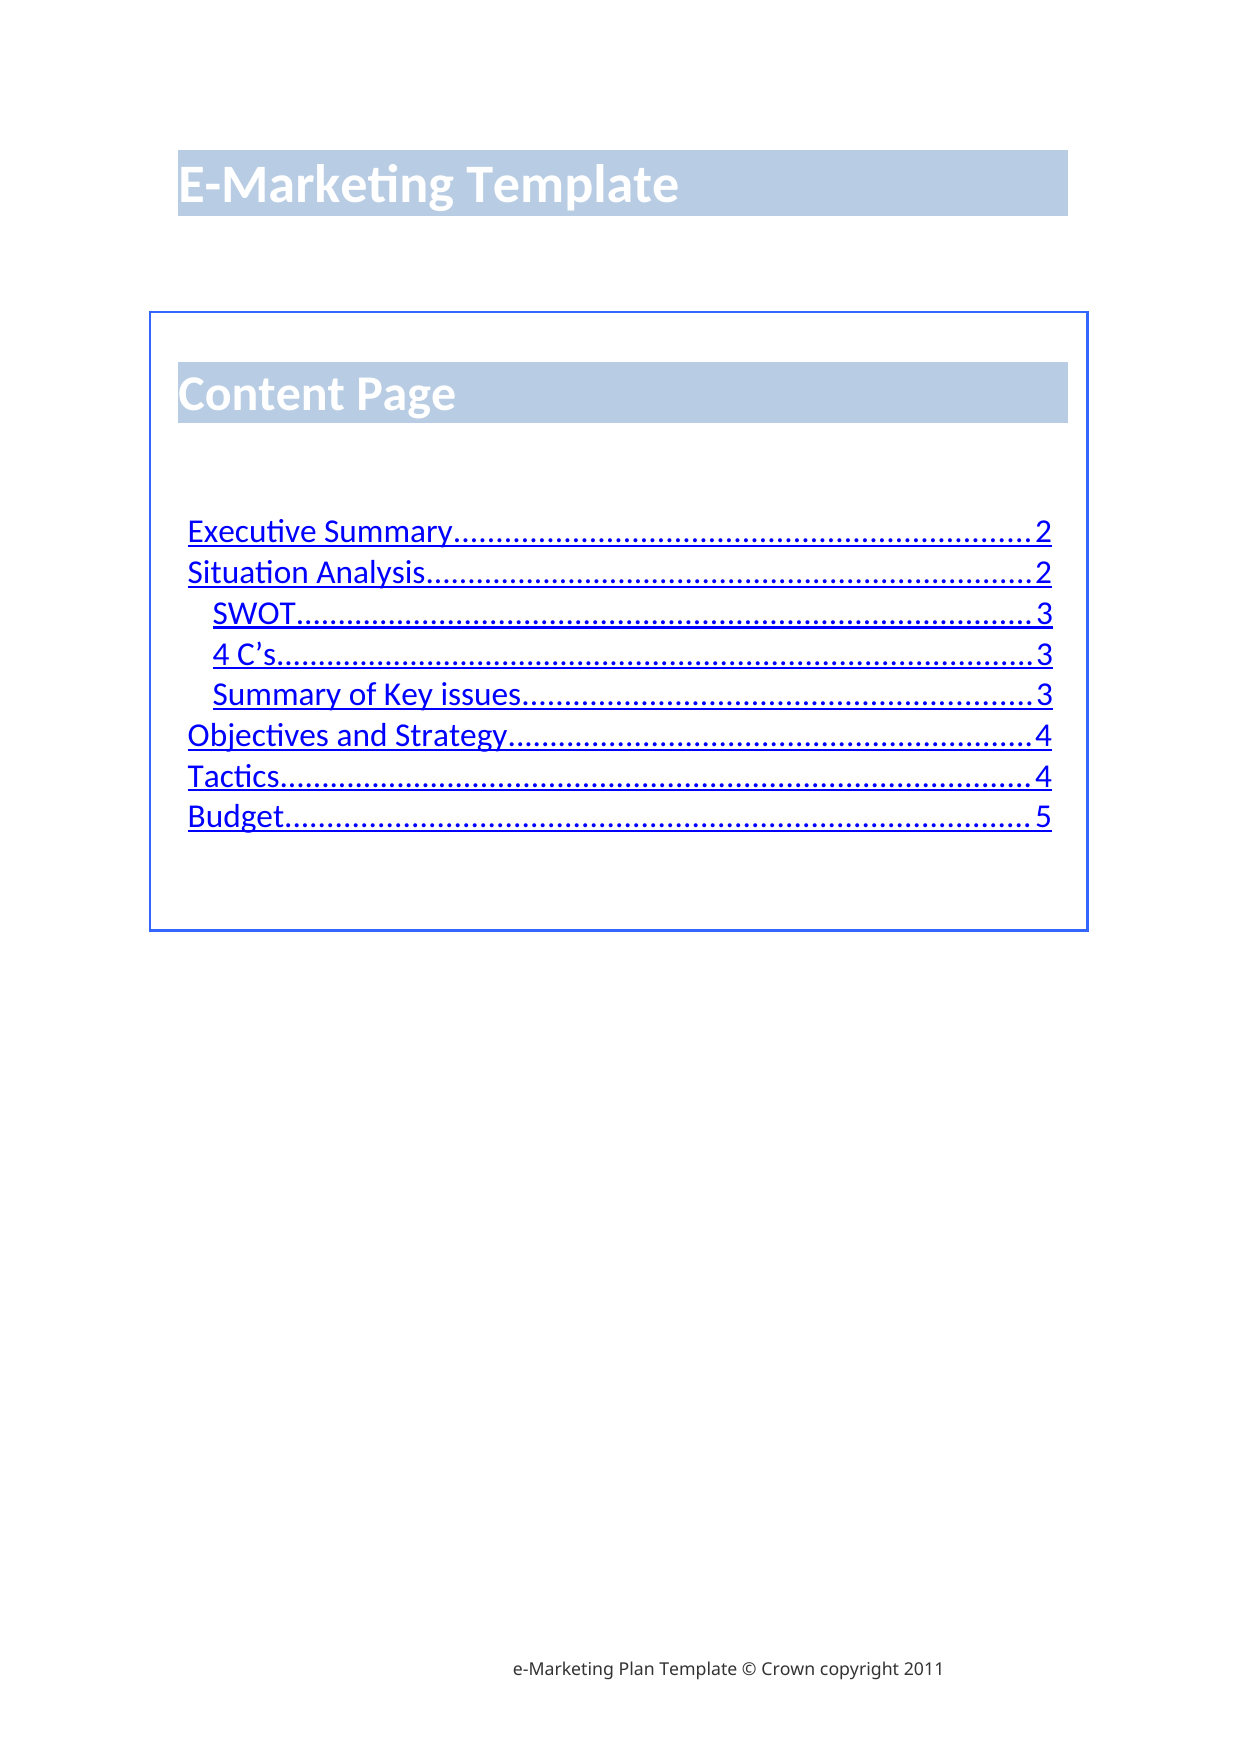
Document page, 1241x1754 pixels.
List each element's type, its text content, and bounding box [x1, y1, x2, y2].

text Objectives and Strategy 4 [187, 714, 1053, 755]
text [212, 668, 1053, 673]
text SWOT 3 [212, 592, 1053, 626]
subtitle E-Marketing Template [178, 150, 1068, 216]
subtitle Content Page [178, 362, 1068, 423]
text Tactics 4 [187, 755, 1053, 795]
text Situation Analysis 2 [187, 551, 1053, 592]
text Executive Summary 2 [187, 510, 1053, 551]
text Budget 5 [187, 795, 1053, 836]
text [212, 709, 1053, 714]
text 4 C’s 3 [212, 632, 1053, 667]
text Summary of Key issues 3 [212, 673, 1053, 708]
text [212, 627, 1053, 632]
